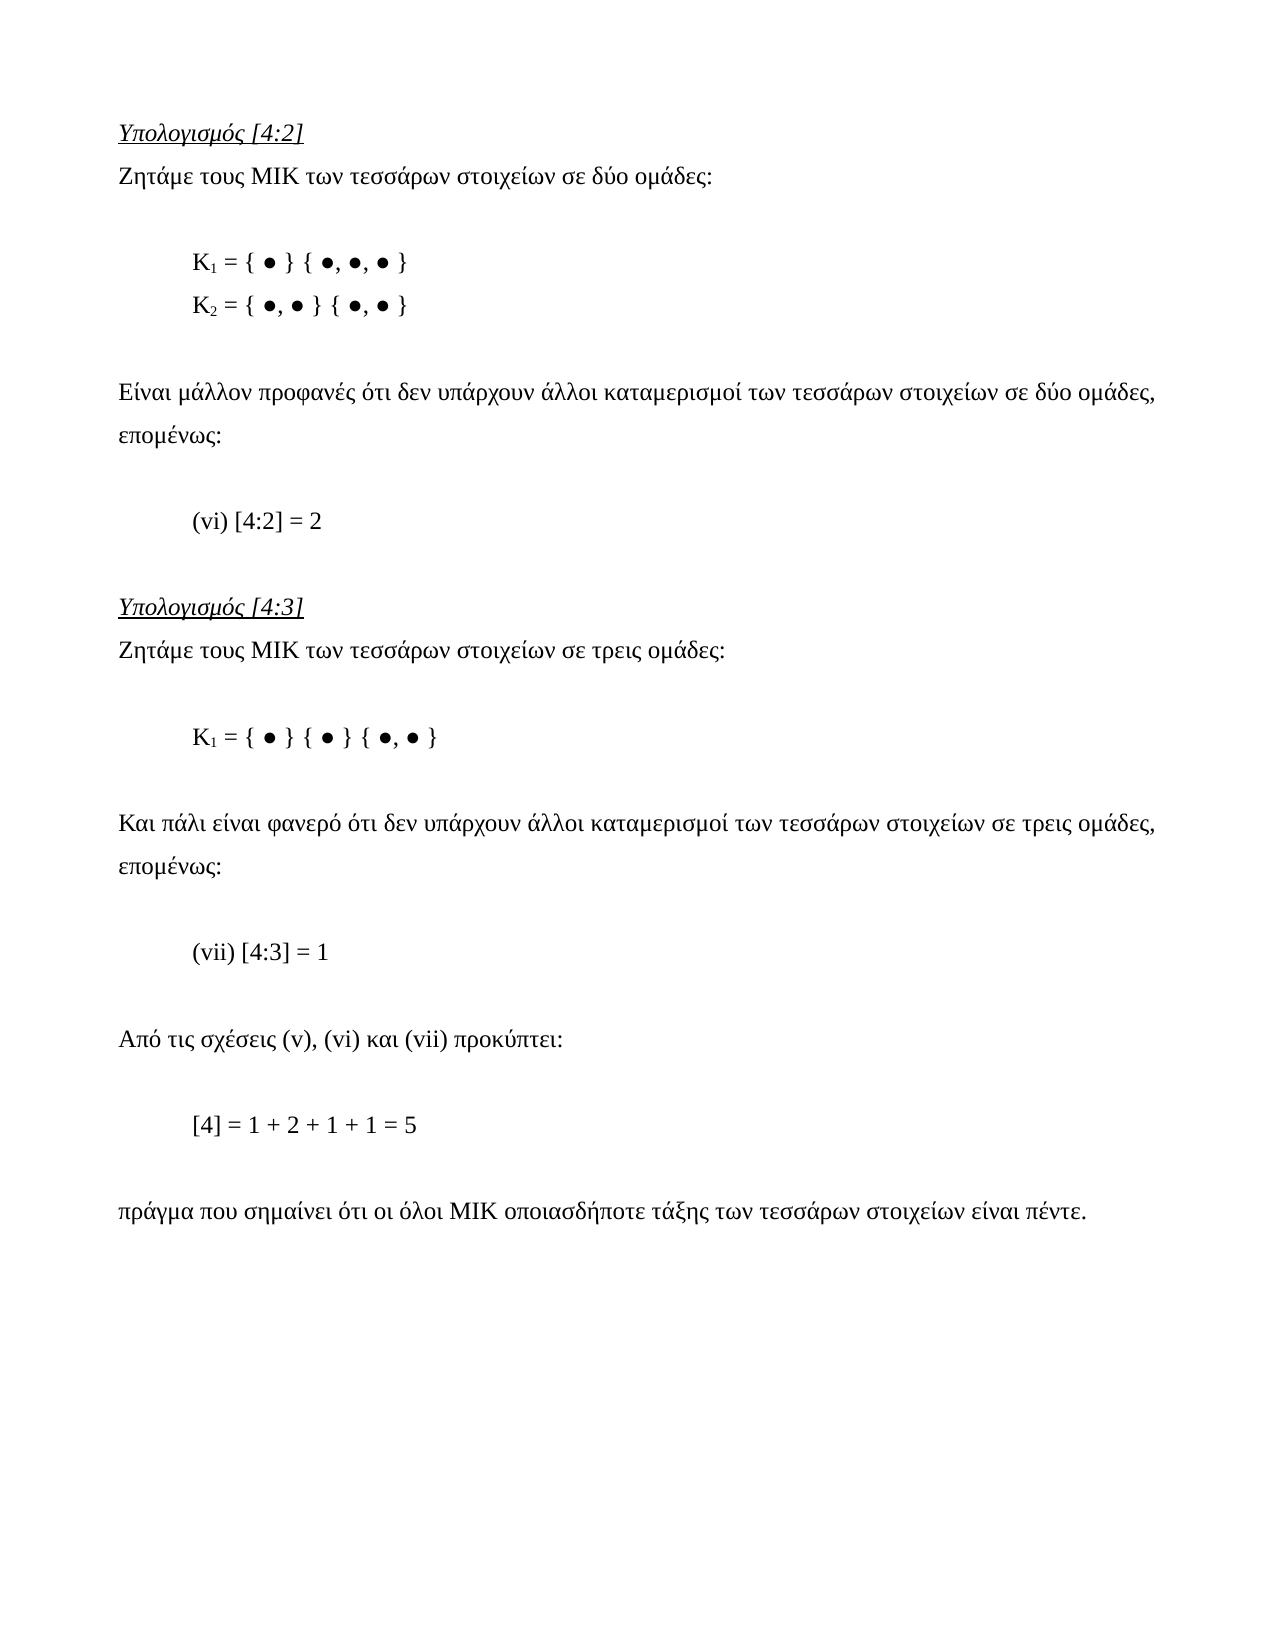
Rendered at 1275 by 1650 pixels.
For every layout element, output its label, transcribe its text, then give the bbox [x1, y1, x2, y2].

text (vii) [4:3] = 1 [192, 937, 1157, 966]
text Και πάλι είναι φανερό ότι δεν υπάρχουν άλλοι καταμερισμοί των τεσσάρων στοιχείων σε τρεις ομάδες, επομένως: [118, 808, 1157, 880]
text Από τις σχέσεις (v), (vi) και (vii) προκύπτει: [118, 1024, 1157, 1052]
text K1 = { ● } { ●, ●, ● } [192, 247, 1157, 276]
text Είναι μάλλον προφανές ότι δεν υπάρχουν άλλοι καταμερισμοί των τεσσάρων στοιχείων σε δύο ομάδες, επομένως: [118, 377, 1157, 449]
text K2 = { ●, ● } { ●, ● } [192, 291, 1157, 319]
text πράγμα που σημαίνει ότι οι όλοι ΜΙΚ οποιασδήποτε τάξης των τεσσάρων στοιχείων είναι πέντε. [118, 1196, 1157, 1225]
text Υπολογισμός [4:2] [118, 118, 1157, 147]
text K1 = { ● } { ● } { ●, ● } [192, 722, 1157, 751]
text [4] = 1 + 2 + 1 + 1 = 5 [192, 1110, 1157, 1139]
text (vi) [4:2] = 2 [192, 506, 1157, 535]
text Ζητάμε τους ΜΙΚ των τεσσάρων στοιχείων σε δύο ομάδες: [118, 161, 1157, 190]
text Ζητάμε τους ΜΙΚ των τεσσάρων στοιχείων σε τρεις ομάδες: [118, 636, 1157, 664]
text Υπολογισμός [4:3] [118, 592, 1157, 621]
